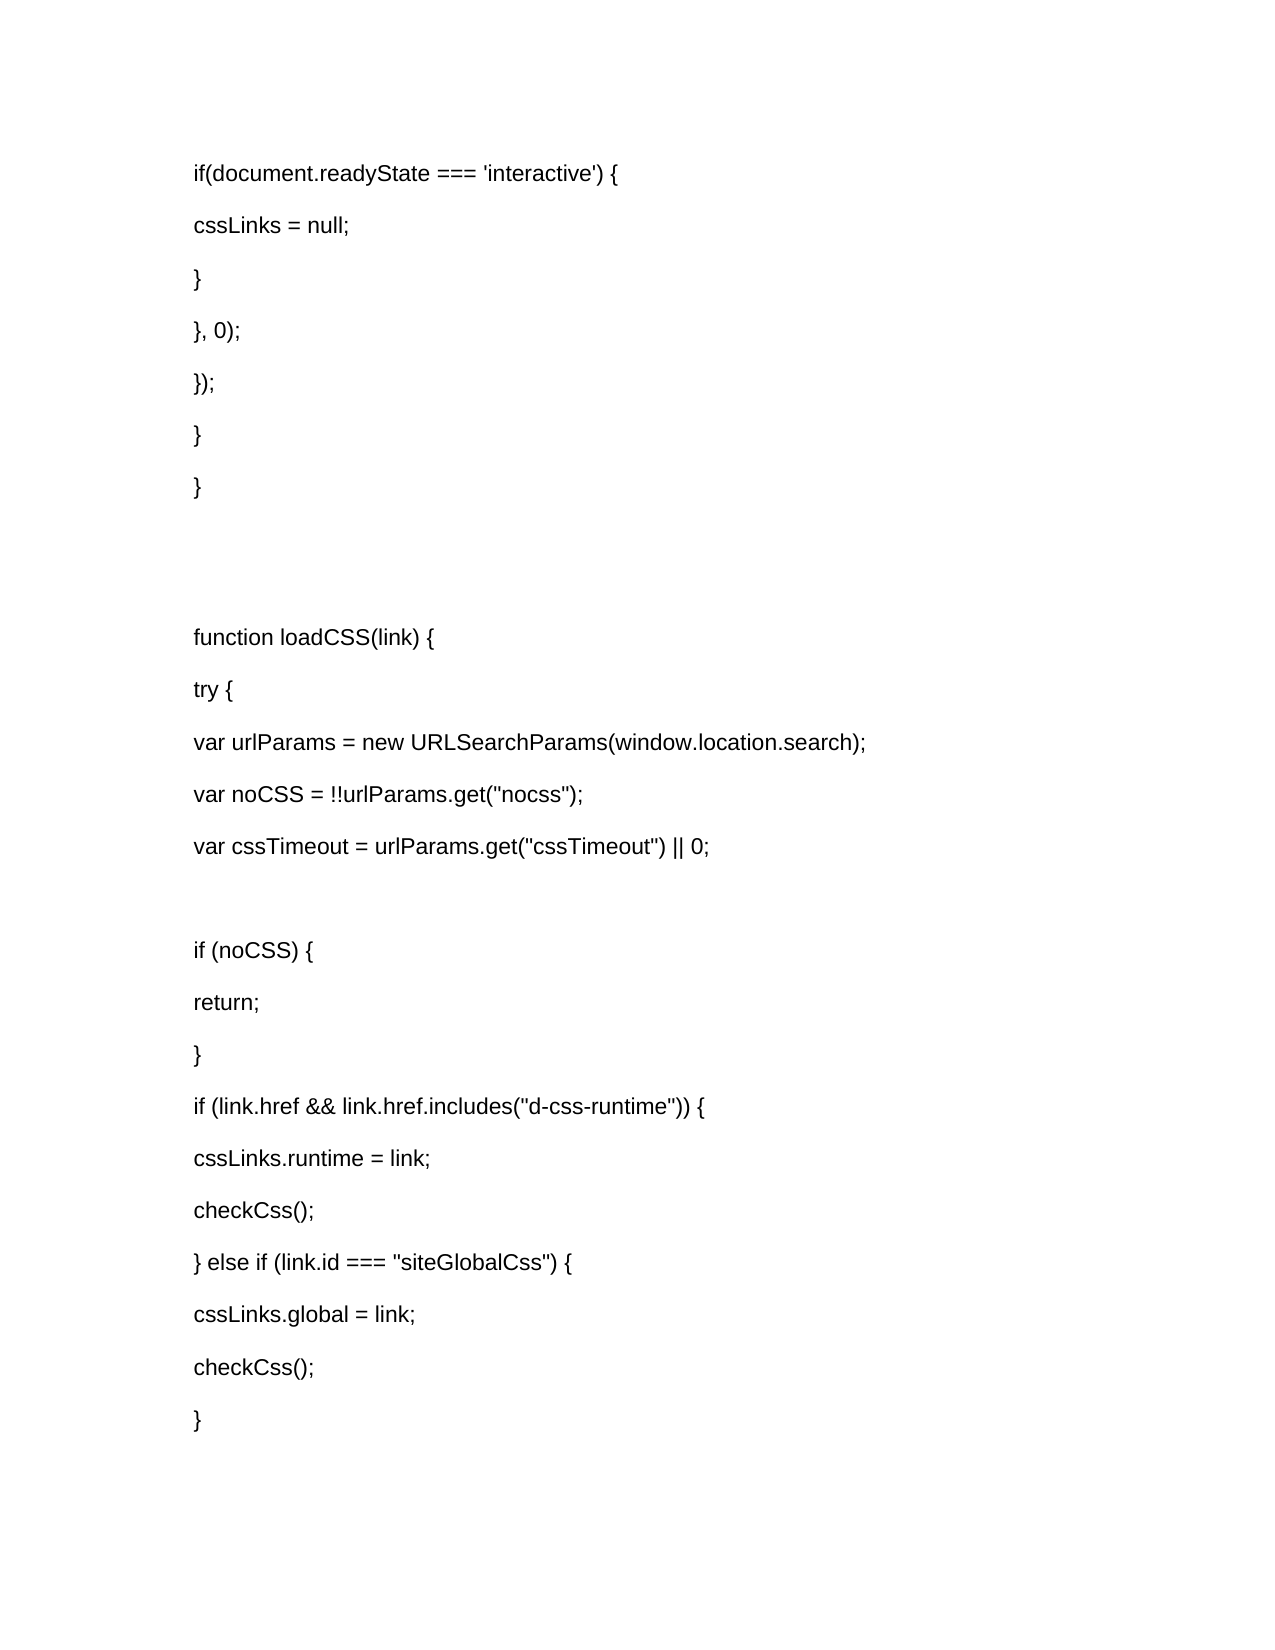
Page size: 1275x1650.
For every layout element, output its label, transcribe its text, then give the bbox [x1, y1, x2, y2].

table_cell var noCSS = !!urlParams.get("nocss"); [183, 770, 1125, 822]
table_cell cssLinks.runtime = link; [183, 1135, 1125, 1187]
table_cell [150, 1031, 183, 1083]
table_cell checkCss(); [183, 1187, 1125, 1239]
table_cell [150, 874, 183, 926]
table_cell var urlParams = new URLSearchParams(window.location.search); [183, 718, 1125, 770]
table_cell [150, 614, 183, 666]
table_cell [150, 358, 183, 410]
table_cell try { [183, 666, 1125, 718]
table_cell [150, 410, 183, 462]
table_cell if(document.readyState === 'interactive') { [183, 150, 1125, 202]
table_cell [150, 1395, 183, 1447]
table_cell [183, 515, 1125, 562]
table_cell [150, 150, 183, 202]
table_cell [150, 718, 183, 770]
table_cell [150, 1291, 183, 1343]
table_cell [150, 1447, 183, 1494]
table_cell [150, 1343, 183, 1395]
table_cell cssLinks = null; [183, 202, 1125, 254]
table_cell } [183, 1031, 1125, 1083]
table_cell [150, 306, 183, 358]
table_cell [150, 562, 183, 614]
table_cell [150, 1239, 183, 1291]
table_cell [183, 1447, 1125, 1494]
table_cell [150, 254, 183, 306]
table_cell var cssTimeout = urlParams.get("cssTimeout") || 0; [183, 822, 1125, 874]
table_cell [183, 562, 1125, 614]
table_cell cssLinks.global = link; [183, 1291, 1125, 1343]
table_cell [150, 926, 183, 978]
table_cell [150, 463, 183, 514]
table_cell if (link.href && link.href.includes("d-css-runtime")) { [183, 1083, 1125, 1135]
table_cell [150, 770, 183, 822]
table_cell } [183, 410, 1125, 462]
table_cell }); [183, 358, 1125, 410]
table_cell } [183, 463, 1125, 514]
table_cell [150, 979, 183, 1031]
table_cell [150, 1187, 183, 1239]
table_cell [150, 1135, 183, 1187]
table_cell [150, 1083, 183, 1135]
table_cell [183, 874, 1125, 926]
table_cell } else if (link.id === "siteGlobalCss") { [183, 1239, 1125, 1291]
table_cell checkCss(); [183, 1343, 1125, 1395]
table_cell [150, 666, 183, 718]
table_cell function loadCSS(link) { [183, 614, 1125, 666]
table_cell return; [183, 979, 1125, 1031]
table_cell [150, 822, 183, 874]
table_cell [150, 515, 183, 562]
table_cell } [183, 254, 1125, 306]
table_cell if (noCSS) { [183, 926, 1125, 978]
table_cell } [183, 1395, 1125, 1447]
table_cell }, 0); [183, 306, 1125, 358]
table_cell [150, 202, 183, 254]
